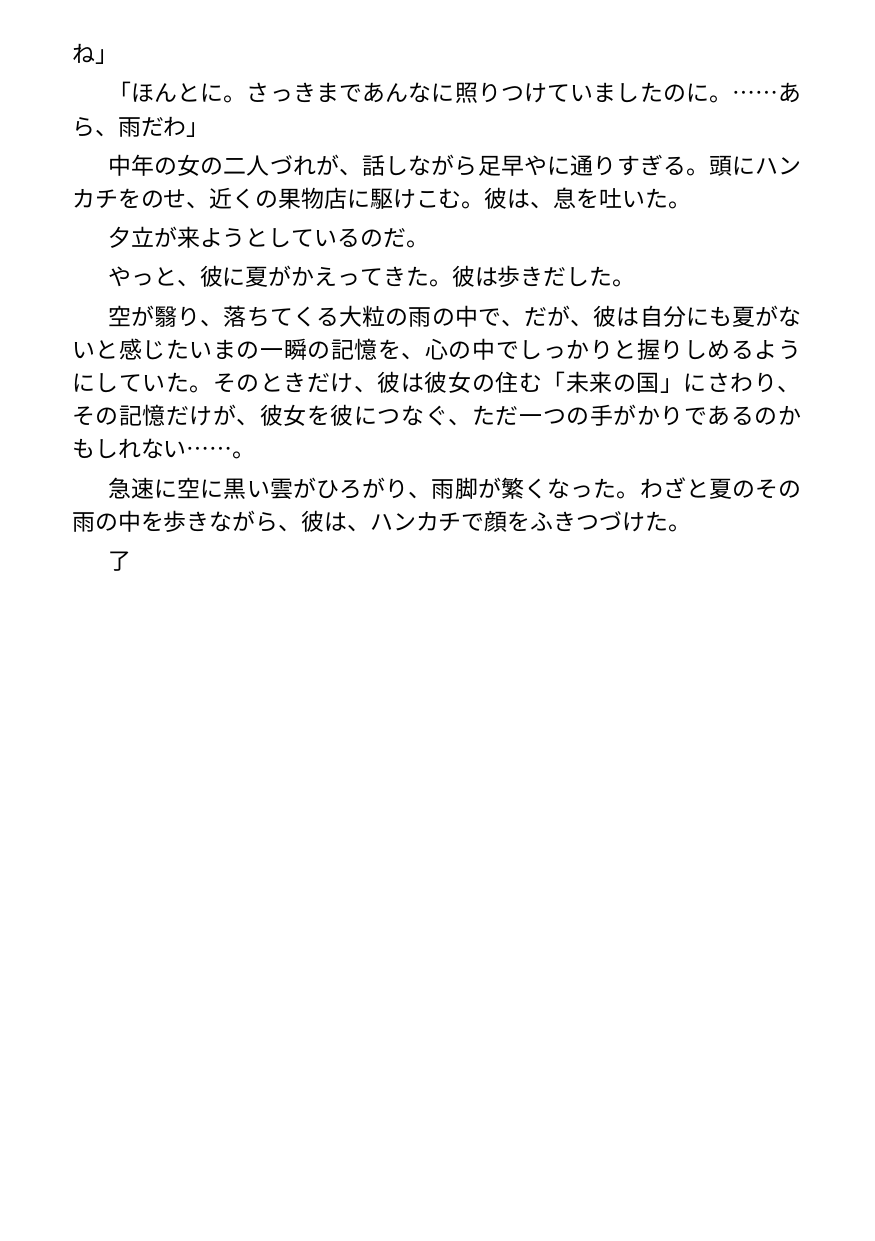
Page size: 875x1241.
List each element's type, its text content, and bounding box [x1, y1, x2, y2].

text ね」 [72, 36, 802, 69]
text やっと、彼に夏がかえってきた。彼は歩きだした。 [72, 259, 802, 292]
text 「ほんとに。さっきまであんなに照りつけていましたのに。……あら、雨だわ」 [72, 75, 802, 142]
text 了 [72, 543, 802, 576]
text 空が翳り、落ちてくる大粒の雨の中で、だが、彼は自分にも夏がないと感じたいまの一瞬の記憶を、心の中でしっかりと握りしめるようにしていた。そのときだけ、彼は彼女の住む「未来の国」にさわり、その記憶だけが、彼女を彼につなぐ、ただ一つの手がかりであるのかもしれない……。 [72, 298, 802, 464]
text 夕立が来ようとしているのだ。 [72, 220, 802, 253]
text 急速に空に黒い雲がひろがり、雨脚が繁くなった。わざと夏のその雨の中を歩きながら、彼は、ハンカチで顔をふきつづけた。 [72, 470, 802, 537]
text 中年の女の二人づれが、話しながら足早やに通りすぎる。頭にハンカチをのせ、近くの果物店に駆けこむ。彼は、息を吐いた。 [72, 148, 802, 214]
